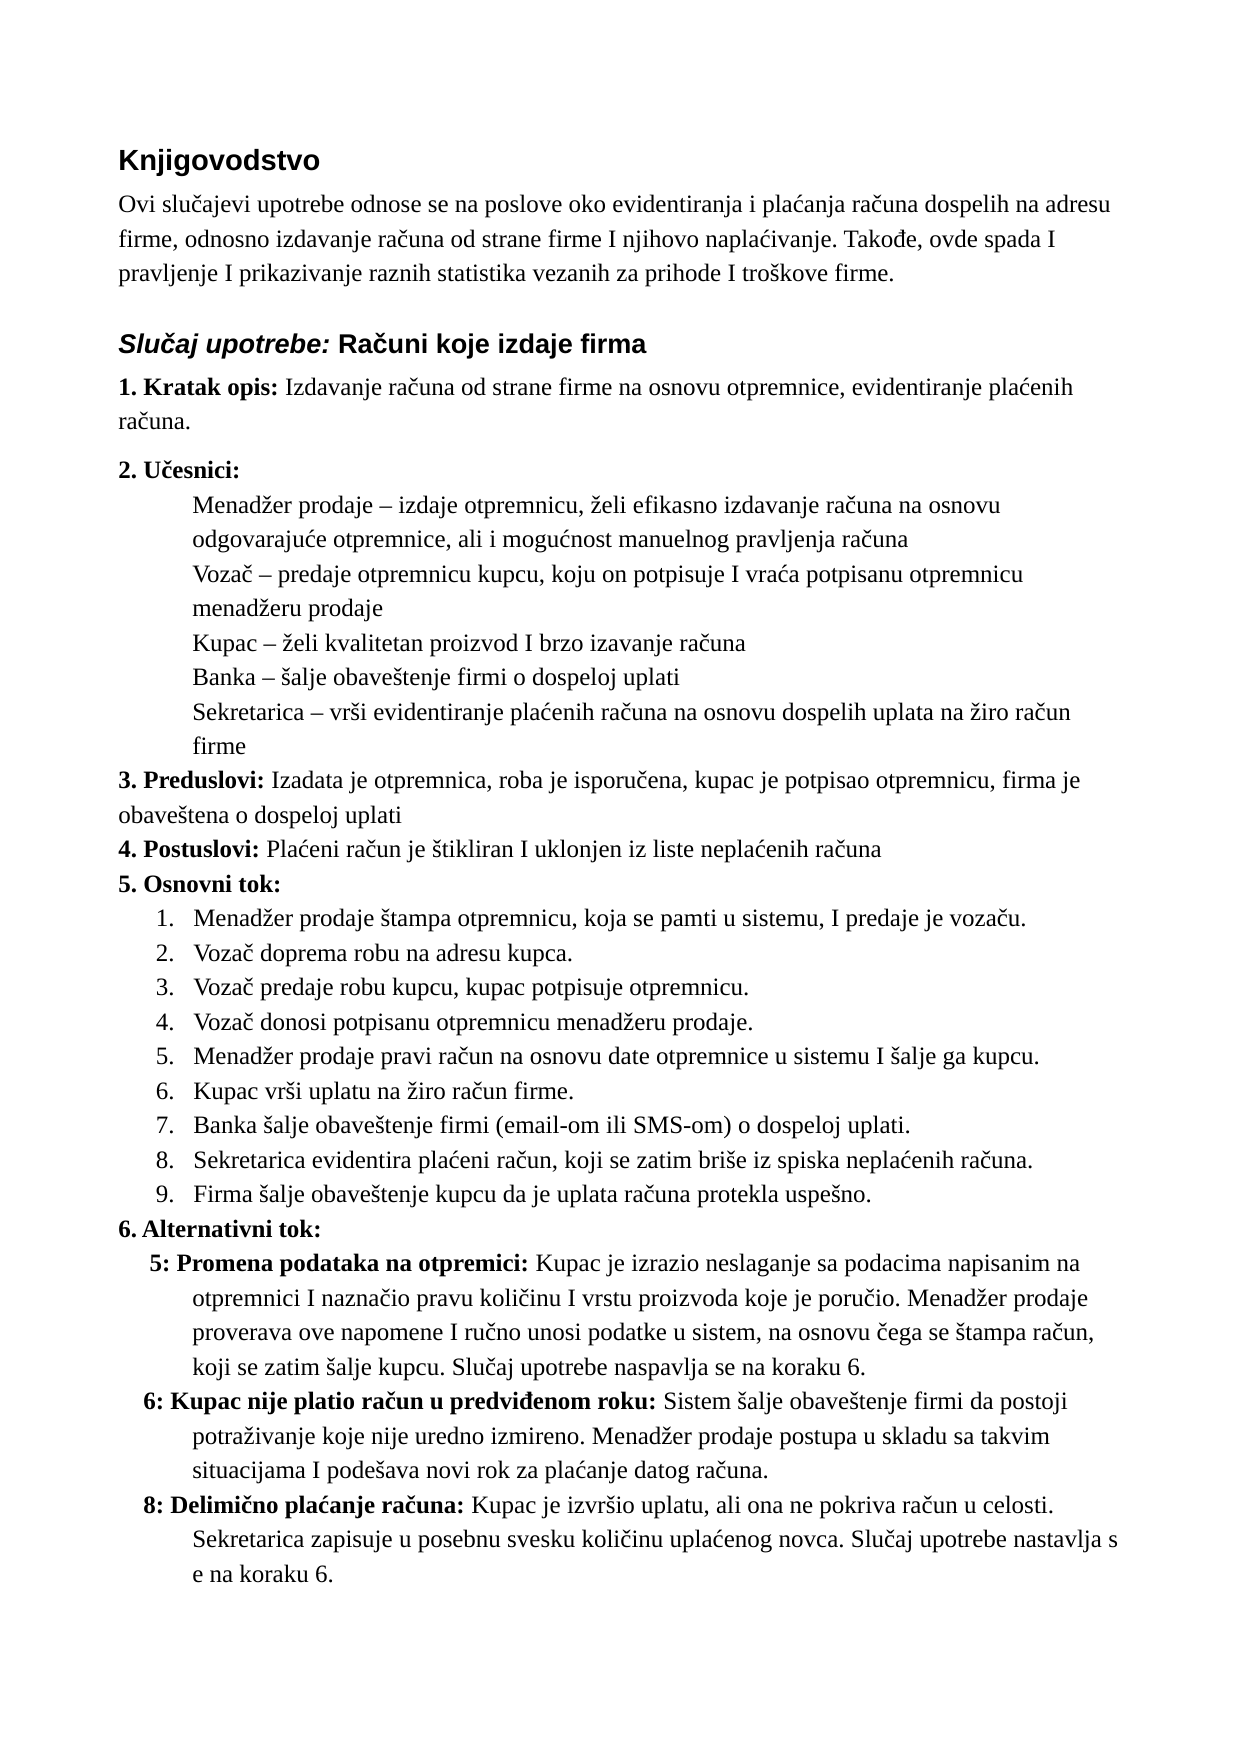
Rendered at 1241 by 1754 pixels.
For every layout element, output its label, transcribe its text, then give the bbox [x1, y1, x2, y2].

list Vozač doprema robu na adresu kupca. [156, 938, 1122, 967]
list Banka šalje obaveštenje firmi (email-om ili SMS-om) o dospeloj uplati. [156, 1110, 1122, 1139]
text Ovi slučajevi upotrebe odnose se na poslove oko evidentiranja i plaćanja računa dospelih na adresu firme, odnosno izdavanje računa od strane firme I njihovo naplaćivanje. Takođe, ovde spada I pravljenje I prikazivanje raznih statistika vezanih za prihode I troškove firme. [118, 189, 1122, 287]
text Menadžer prodaje – izdaje otpremnicu, želi efikasno izdavanje računa na osnovu odgovarajuće otpremnice, ali i mogućnost manuelnog pravljenja računa [118, 490, 1122, 553]
list Kupac vrši uplatu na žiro račun firme. [156, 1076, 1122, 1105]
text 4. Postuslovi: Plaćeni račun je štikliran I uklonjen iz liste neplaćenih računa [118, 834, 1122, 863]
list Menadžer prodaje štampa otpremnicu, koja se pamti u sistemu, I predaje je vozaču. [156, 903, 1122, 932]
text 1. Kratak opis: Izdavanje računa od strane firme na osnovu otpremnice, evidentiranje plaćenih računa. [118, 372, 1122, 435]
text Vozač – predaje otpremnicu kupcu, koju on potpisuje I vraća potpisanu otpremnicu menadžeru prodaje [118, 559, 1122, 622]
text Kupac – želi kvalitetan proizvod I brzo izavanje računa [118, 628, 1122, 656]
text 8: Delimično plaćanje računa: Kupac je izvršio uplatu, ali ona ne pokriva račun u celosti. Sekretarica zapisuje u posebnu svesku količinu uplaćenog novca. Slučaj upotrebe nastavlja s [118, 1490, 1122, 1553]
list Vozač predaje robu kupcu, kupac potpisuje otpremnicu. [156, 972, 1122, 1001]
text Sekretarica – vrši evidentiranje plaćenih računa na osnovu dospelih uplata na žiro račun firme [118, 697, 1122, 760]
text 2. Učesnici: [118, 455, 1122, 484]
list Menadžer prodaje pravi račun na osnovu date otpremnice u sistemu I šalje ga kupcu. [156, 1041, 1122, 1070]
list 5: Promena podataka na otpremici: Kupac je izrazio neslaganje sa podacima napisanim na otpremnici I naznačio pravu količinu I vrstu proizvoda koje je poručio. Menadžer prodaje proverava ove napomene I ručno unosi podatke u sistem, na osnovu čega se štampa račun, koji se zatim šalje kupcu. Slučaj upotrebe naspavlja se na koraku 6. [118, 1248, 1122, 1381]
text 3. Preduslovi: Izadata je otpremnica, roba je isporučena, kupac je potpisao otpremnicu, firma je obaveštena o dospeloj uplati [118, 766, 1122, 829]
text Banka – šalje obaveštenje firmi o dospeloj uplati [118, 662, 1122, 691]
list Sekretarica evidentira plaćeni račun, koji se zatim briše iz spiska neplaćenih računa. [156, 1145, 1122, 1174]
list Vozač donosi potpisanu otpremnicu menadžeru prodaje. [156, 1007, 1122, 1036]
list Firma šalje obaveštenje kupcu da je uplata računa protekla uspešno. [156, 1179, 1122, 1208]
list 6. Alternativni tok: [118, 1214, 1122, 1243]
text e na koraku 6. [118, 1559, 1122, 1587]
subtitle Slučaj upotrebe: Računi koje izdaje firma [118, 328, 1122, 359]
list 6: Kupac nije platio račun u predviđenom roku: Sistem šalje obaveštenje firmi da postoji potraživanje koje nije uredno izmireno. Menadžer prodaje postupa u skladu sa takvim situacijama I podešava novi rok za plaćanje datog računa. [118, 1386, 1122, 1484]
subtitle Knjigovodstvo [118, 143, 1122, 177]
text 5. Osnovni tok: [118, 869, 1122, 898]
